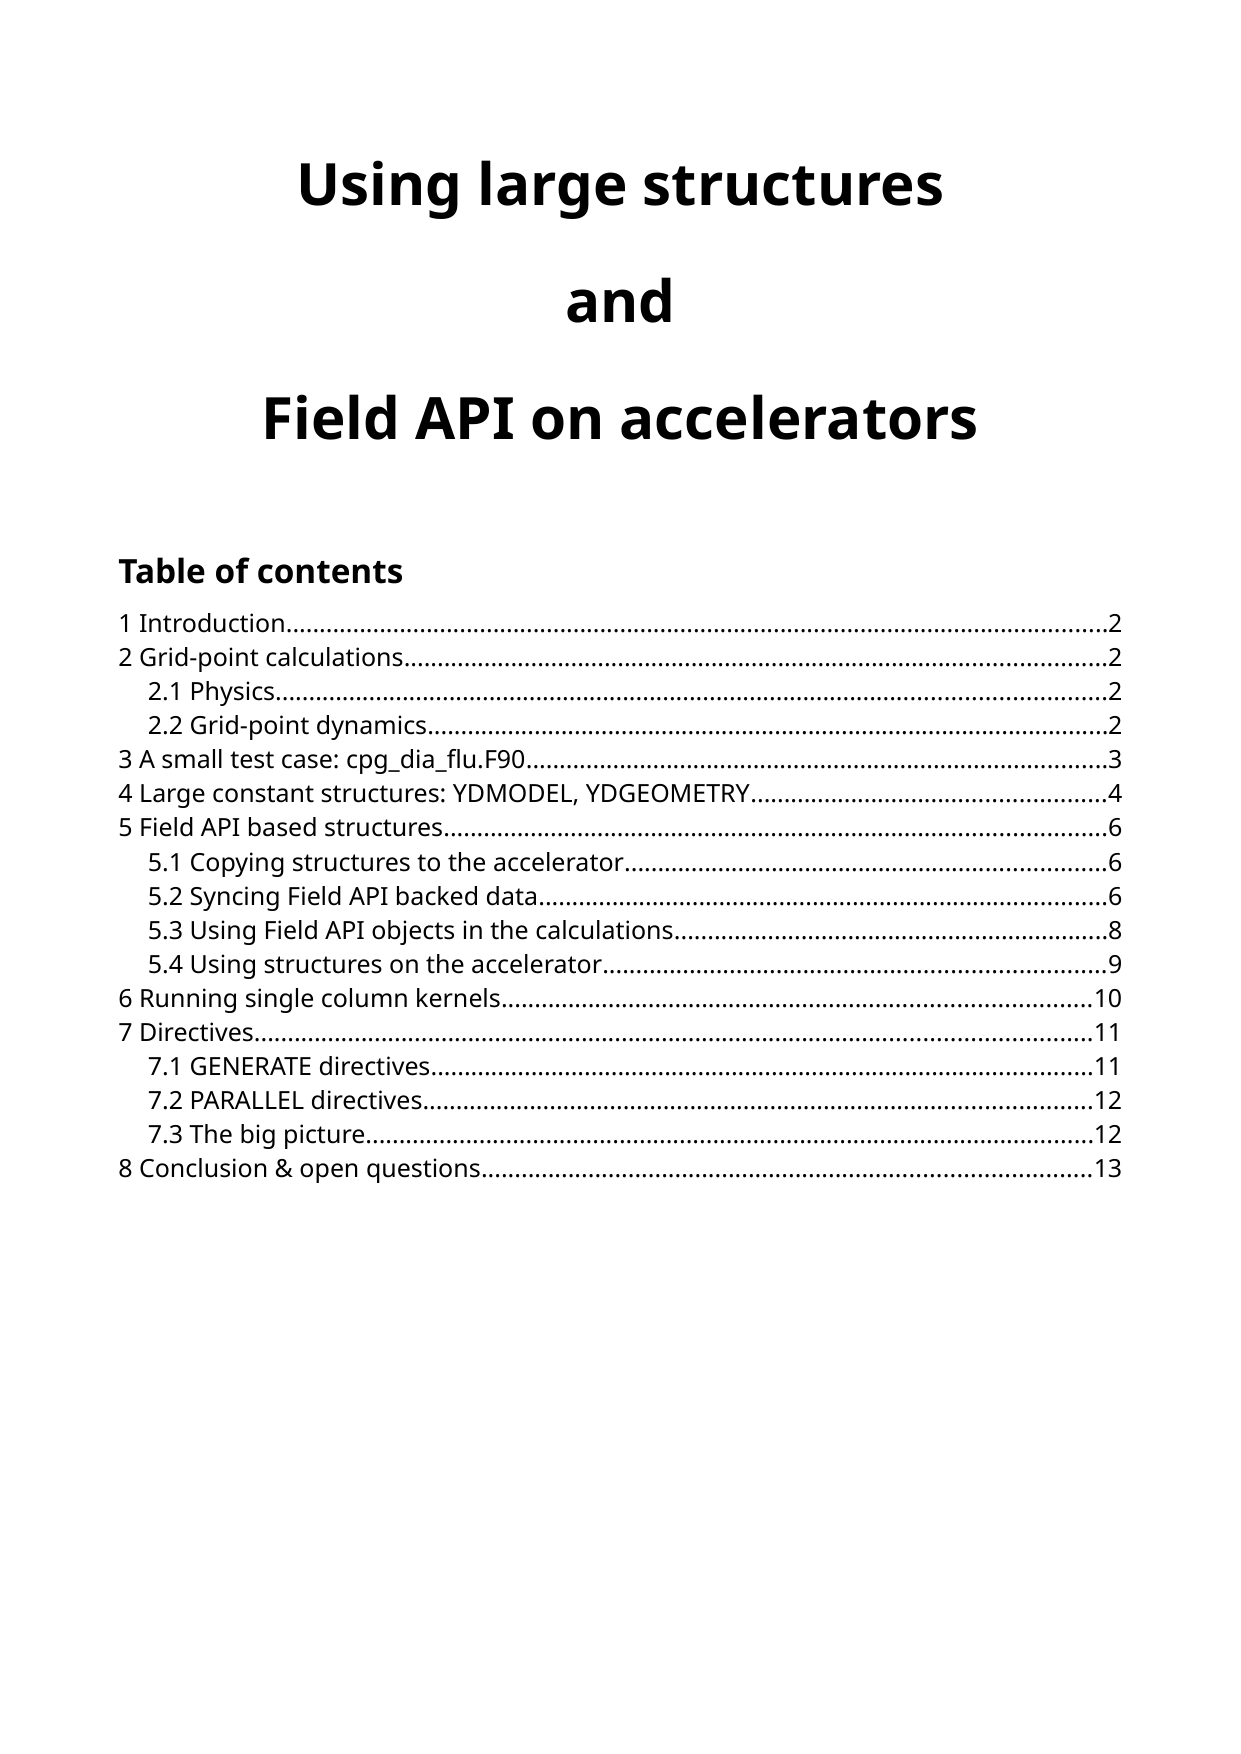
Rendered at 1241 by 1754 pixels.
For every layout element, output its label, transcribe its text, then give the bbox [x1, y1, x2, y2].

subtitle Table of contents [118, 548, 1122, 593]
text 7.3 The big picture 12 [148, 1117, 1122, 1151]
text 5.4 Using structures on the accelerator 9 [148, 946, 1122, 980]
text 4 Large constant structures: YDMODEL, YDGEOMETRY 4 [118, 776, 1122, 810]
text 8 Conclusion & open questions 13 [118, 1151, 1122, 1185]
text 5.1 Copying structures to the accelerator 6 [148, 844, 1122, 878]
text 5 Field API based structures 6 [118, 810, 1122, 844]
title Field API on accelerators [118, 377, 1122, 457]
text 6 Running single column kernels 10 [118, 980, 1122, 1014]
text 5.3 Using Field API objects in the calculations 8 [148, 912, 1122, 946]
text 7 Directives 11 [118, 1014, 1122, 1048]
text 5.2 Syncing Field API backed data 6 [148, 878, 1122, 912]
title and [118, 260, 1122, 339]
text 3 A small test case: cpg_dia_flu.F90 3 [118, 742, 1122, 776]
text 7.2 PARALLEL directives 12 [148, 1083, 1122, 1117]
text 7.1 GENERATE directives 11 [148, 1048, 1122, 1083]
text 2.1 Physics 2 [148, 674, 1122, 708]
text 2.2 Grid-point dynamics 2 [148, 708, 1122, 742]
text 1 Introduction 2 [118, 606, 1122, 640]
title Using large structures [118, 143, 1122, 223]
text 2 Grid-point calculations 2 [118, 640, 1122, 674]
